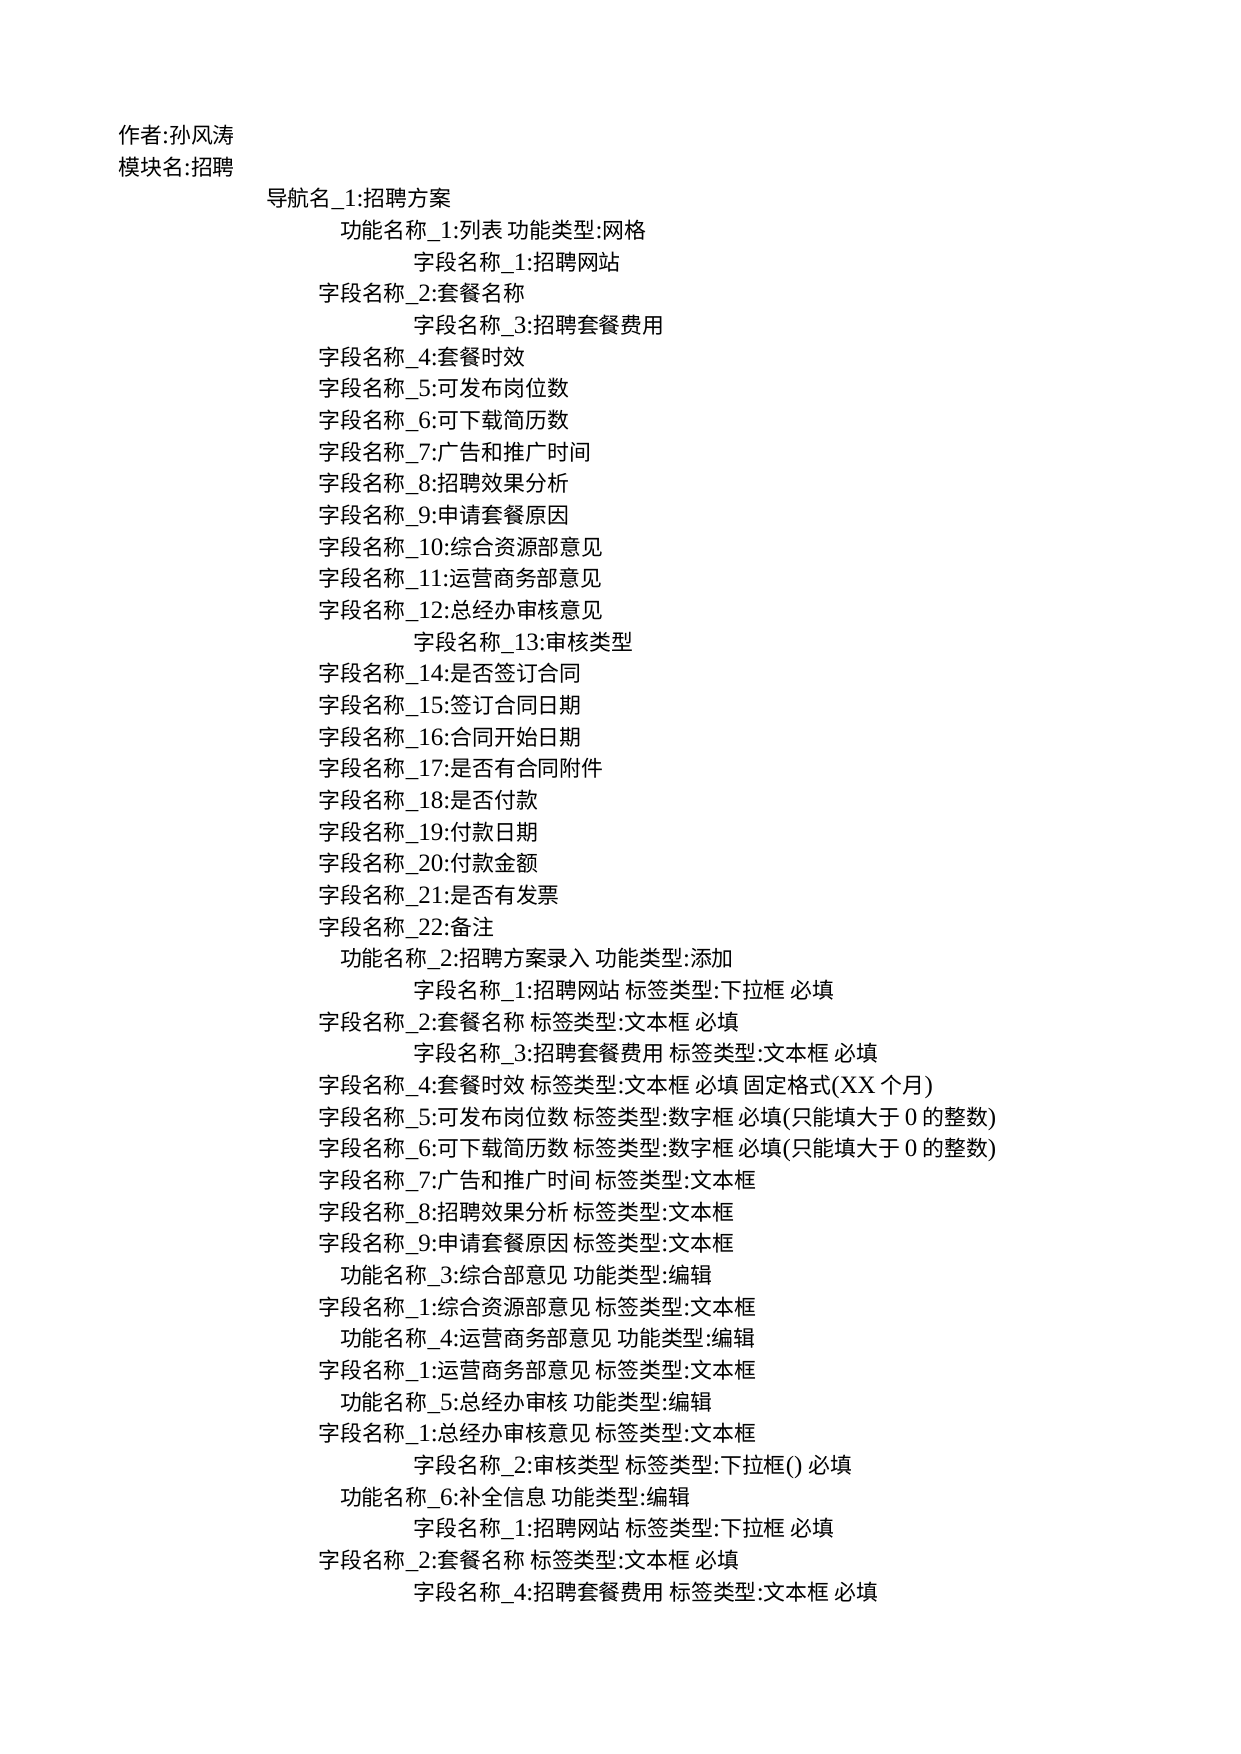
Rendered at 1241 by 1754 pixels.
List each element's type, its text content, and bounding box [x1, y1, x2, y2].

text 字段名称_1:运营商务部意见 标签类型:文本框 [118, 1353, 1122, 1385]
text 模块名:招聘 [118, 150, 1122, 181]
text 字段名称_1:招聘网站 标签类型:下拉框 必填 [118, 1511, 1122, 1543]
text 字段名称_5:可发布岗位数 标签类型:数字框 必填(只能填大于0的整数) [118, 1100, 1122, 1131]
text 字段名称_21:是否有发票 [118, 878, 1122, 910]
text 导航名_1:招聘方案 [118, 181, 1122, 213]
text 字段名称_1:招聘网站 标签类型:下拉框 必填 [118, 973, 1122, 1005]
text 字段名称_7:广告和推广时间 [118, 435, 1122, 466]
text 字段名称_2:套餐名称 标签类型:文本框 必填 [118, 1543, 1122, 1575]
text 字段名称_4:招聘套餐费用 标签类型:文本框 必填 [118, 1575, 1122, 1606]
text 字段名称_14:是否签订合同 [118, 656, 1122, 688]
text 字段名称_17:是否有合同附件 [118, 751, 1122, 783]
text 字段名称_1:总经办审核意见 标签类型:文本框 [118, 1416, 1122, 1448]
text 字段名称_1:综合资源部意见 标签类型:文本框 [118, 1290, 1122, 1321]
text 字段名称_7:广告和推广时间 标签类型:文本框 [118, 1163, 1122, 1195]
text 字段名称_2:套餐名称 标签类型:文本框 必填 [118, 1005, 1122, 1036]
text 字段名称_3:招聘套餐费用 标签类型:文本框 必填 [118, 1036, 1122, 1068]
text 字段名称_18:是否付款 [118, 783, 1122, 815]
text 功能名称_5:总经办审核 功能类型:编辑 [118, 1385, 1122, 1416]
text 字段名称_8:招聘效果分析 标签类型:文本框 [118, 1195, 1122, 1226]
text 字段名称_3:招聘套餐费用 [118, 308, 1122, 340]
text 字段名称_6:可下载简历数 标签类型:数字框 必填(只能填大于0的整数) [118, 1131, 1122, 1163]
text 字段名称_20:付款金额 [118, 846, 1122, 878]
text 字段名称_15:签订合同日期 [118, 688, 1122, 720]
text 功能名称_1:列表 功能类型:网格 [118, 213, 1122, 245]
text 功能名称_3:综合部意见 功能类型:编辑 [118, 1258, 1122, 1290]
text 字段名称_12:总经办审核意见 [118, 593, 1122, 625]
text 字段名称_6:可下载简历数 [118, 403, 1122, 435]
text 字段名称_9:申请套餐原因 [118, 498, 1122, 530]
text 功能名称_2:招聘方案录入 功能类型:添加 [118, 941, 1122, 973]
text 字段名称_19:付款日期 [118, 815, 1122, 846]
text 作者:孙风涛 [118, 118, 1122, 150]
text 功能名称_4:运营商务部意见 功能类型:编辑 [118, 1321, 1122, 1353]
text 字段名称_4:套餐时效 标签类型:文本框 必填 固定格式(XX个月) [118, 1068, 1122, 1100]
text 字段名称_2:审核类型 标签类型:下拉框() 必填 [118, 1448, 1122, 1480]
text 字段名称_9:申请套餐原因 标签类型:文本框 [118, 1226, 1122, 1258]
text 字段名称_13:审核类型 [118, 625, 1122, 656]
text 字段名称_11:运营商务部意见 [118, 561, 1122, 593]
text 字段名称_5:可发布岗位数 [118, 371, 1122, 403]
text 功能名称_6:补全信息 功能类型:编辑 [118, 1480, 1122, 1511]
text 字段名称_16:合同开始日期 [118, 720, 1122, 751]
text 字段名称_22:备注 [118, 910, 1122, 941]
text 字段名称_4:套餐时效 [118, 340, 1122, 371]
text 字段名称_8:招聘效果分析 [118, 466, 1122, 498]
text 字段名称_2:套餐名称 [118, 276, 1122, 308]
text 字段名称_10:综合资源部意见 [118, 530, 1122, 561]
text 字段名称_1:招聘网站 [118, 245, 1122, 276]
